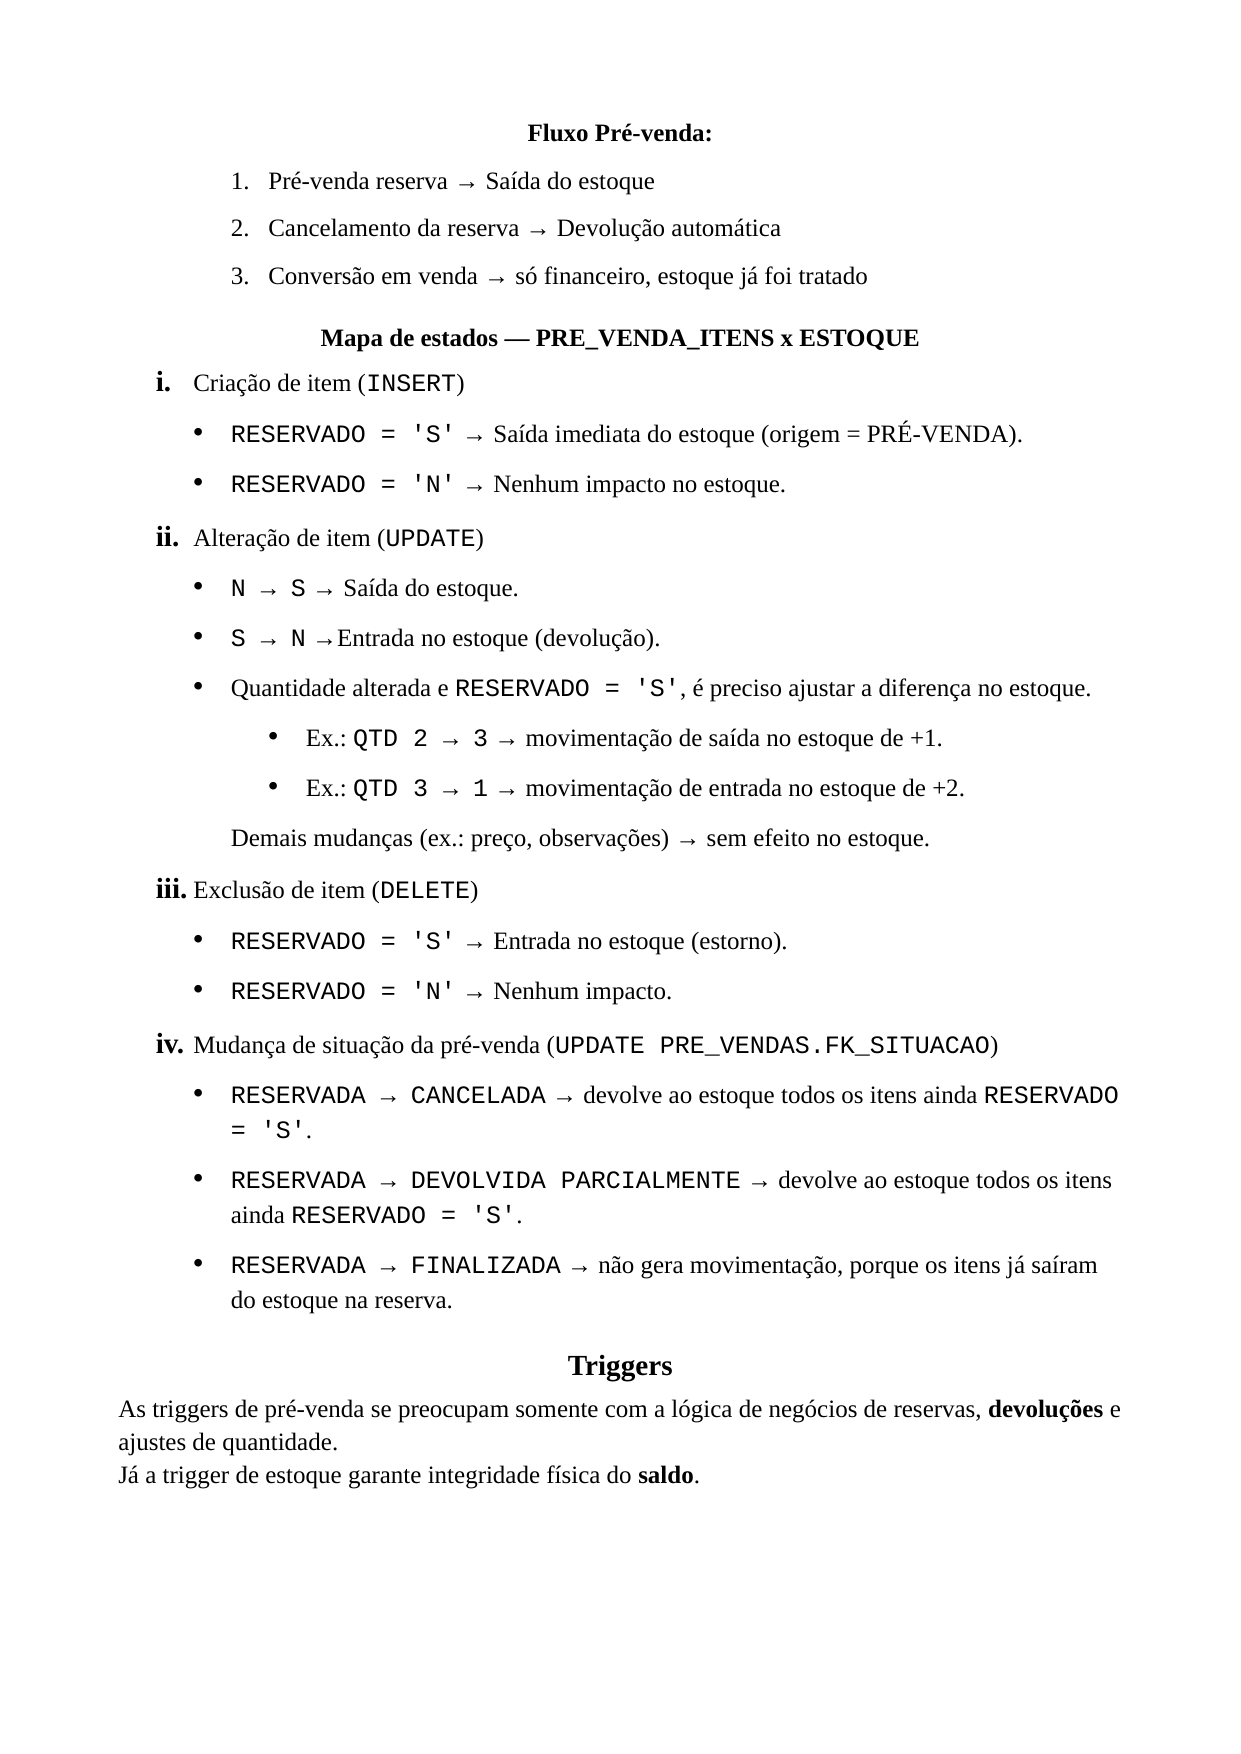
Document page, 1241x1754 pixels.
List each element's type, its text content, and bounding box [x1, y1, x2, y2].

subtitle Quantidade alterada e RESERVADO = 'S', é preciso ajustar a diferença no estoque. [193, 673, 1122, 704]
subtitle Criação de item (INSERT) [156, 364, 1122, 399]
text As triggers de pré-venda se preocupam somente com a lógica de negócios de reservas, devoluções e ajustes de quantidade. Já a trigger de estoque garante integridade física do saldo. [118, 1394, 1122, 1489]
subtitle Ex.: QTD 2 → 3 → movimentação de saída no estoque de +1. [268, 723, 1122, 754]
list Pré-venda reserva → Saída do estoque [231, 166, 1122, 194]
subtitle Mudança de situação da pré-venda (UPDATE PRE_VENDAS.FK_SITUACAO) [156, 1026, 1122, 1061]
subtitle N → S → Saída do estoque. [193, 573, 1122, 604]
list Conversão em venda → só financeiro, estoque já foi tratado [231, 261, 1122, 290]
subtitle Demais mudanças (ex.: preço, observações) → sem efeito no estoque. [193, 823, 1122, 852]
subtitle RESERVADO = 'N' → Nenhum impacto no estoque. [193, 469, 1122, 500]
subtitle RESERVADA → CANCELADA → devolve ao estoque todos os itens ainda RESERVADO = 'S'. [193, 1080, 1122, 1146]
subtitle Ex.: QTD 3 → 1 → movimentação de entrada no estoque de +2. [268, 773, 1122, 804]
subtitle RESERVADO = 'S' → Saída imediata do estoque (origem = PRÉ-VENDA). [193, 419, 1122, 450]
subtitle Alteração de item (UPDATE) [156, 519, 1122, 554]
list Cancelamento da reserva → Devolução automática [231, 213, 1122, 242]
subtitle RESERVADO = 'N' → Nenhum impacto. [193, 976, 1122, 1007]
subtitle RESERVADA → FINALIZADA → não gera movimentação, porque os itens já saíram do estoque na reserva. [193, 1251, 1122, 1314]
subtitle Mapa de estados — PRE_VENDA_ITENS x ESTOQUE [118, 323, 1122, 352]
subtitle S → N →Entrada no estoque (devolução). [193, 623, 1122, 654]
subtitle Exclusão de item (DELETE) [156, 871, 1122, 906]
text Fluxo Pré-venda: [118, 118, 1122, 147]
subtitle Triggers [118, 1348, 1122, 1381]
subtitle RESERVADA → DEVOLVIDA PARCIALMENTE → devolve ao estoque todos os itens ainda RESERVADO = 'S'. [193, 1165, 1122, 1231]
subtitle RESERVADO = 'S' → Entrada no estoque (estorno). [193, 926, 1122, 957]
